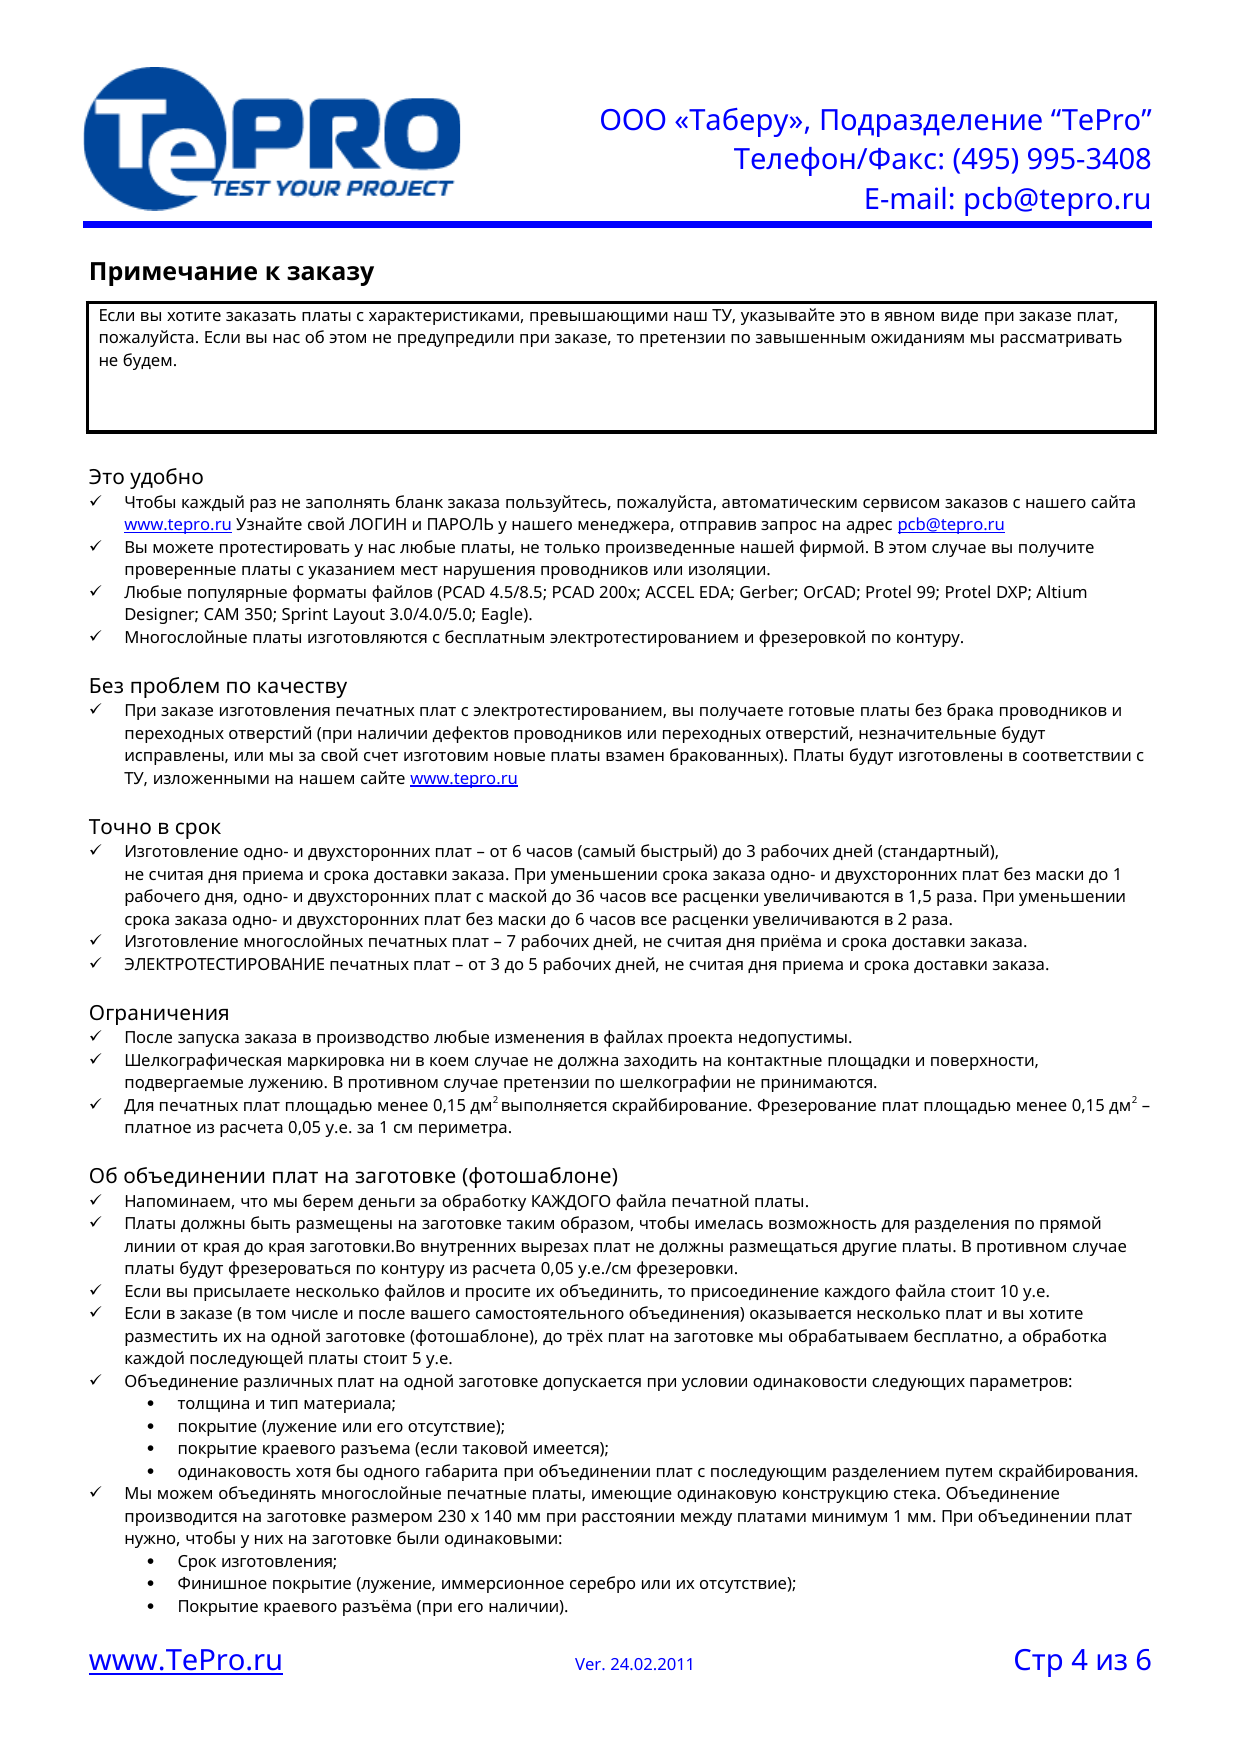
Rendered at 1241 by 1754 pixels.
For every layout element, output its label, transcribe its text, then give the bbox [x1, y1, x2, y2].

list Напоминаем, что мы берем деньги за обработку КАЖДОГО файла печатной платы. [89, 1190, 1152, 1212]
list Объединение различных плат на одной заготовке допускается при условии одинаковости следующих параметров: [89, 1370, 1152, 1392]
text Ограничения [89, 998, 1152, 1026]
list одинаковость хотя бы одного габарита при объединении плат с последующим разделением путем скрайбирования. [148, 1460, 1152, 1482]
text Это удобно [89, 462, 1152, 491]
list Любые популярные форматы файлов (PCAD 4.5/8.5; PCAD 200х; ACCEL EDA; Gerber; OrCAD; Protel 99; Protel DXP; Altium Designer; CAM 350; Sprint Layout 3.0/4.0/5.0; Eagle). [89, 581, 1152, 626]
picture [83, 67, 461, 211]
list покрытие (лужение или его отсутствие); [148, 1415, 1152, 1437]
list Мы можем объединять многослойные печатные платы, имеющие одинаковую конструкцию стека. Объединение производится на заготовке размером 230 х 140 мм при расстоянии между платами минимум 1 мм. При объединении плат нужно, чтобы у них на заготовке были одинаковыми: [89, 1482, 1152, 1550]
list Срок изготовления; [148, 1550, 1152, 1572]
text Точно в срок [89, 812, 1152, 840]
list Многослойные платы изготовляются с бесплатным электротестированием и фрезеровкой по контуру. [89, 626, 1152, 648]
list покрытие краевого разъема (если таковой имеется); [148, 1437, 1152, 1460]
list Чтобы каждый раз не заполнять бланк заказа пользуйтесь, пожалуйста, автоматическим сервисом заказов с нашего сайта www.tepro.ru Узнайте свой ЛОГИН и ПАРОЛЬ у нашего менеджера, отправив запрос на адрес pcb@tepro.ru [89, 491, 1152, 536]
list После запуска заказа в производство любые изменения в файлах проекта недопустимы. [89, 1026, 1152, 1049]
text Примечание к заказу [89, 254, 1152, 288]
list Шелкографическая маркировка ни в коем случае не должна заходить на контактные площадки и поверхности, подвергаемые лужению. В противном случае претензии по шелкографии не принимаются. [89, 1049, 1152, 1094]
list Финишное покрытие (лужение, иммерсионное серебро или их отсутствие); [148, 1572, 1152, 1595]
list Изготовление многослойных печатных плат – 7 рабочих дней, не считая дня приёма и срока доставки заказа. [89, 930, 1152, 953]
list Вы можете протестировать у нас любые платы, не только произведенные нашей фирмой. В этом случае вы получите проверенные платы с указанием мест нарушения проводников или изоляции. [89, 536, 1152, 581]
list При заказе изготовления печатных плат с электротестированием, вы получаете готовые платы без брака проводников и переходных отверстий (при наличии дефектов проводников или переходных отверстий, незначительные будут исправлены, или мы за свой счет изготовим новые платы взамен бракованных). Платы будут изготовлены в соответствии с ТУ, изложенными на нашем сайте www.tepro.ru [89, 699, 1152, 789]
list Если вы присылаете несколько файлов и просите их объединить, то присоединение каждого файла стоит 10 у.е. [89, 1280, 1152, 1302]
table_header Если вы хотите заказать платы с характеристиками, превышающими наш ТУ, указывайте это в явном виде при заказе плат, пожалуйста. Если вы нас об этом не предупредили при заказе, то претензии по завышенным ожиданиям мы рассматривать не будем. [89, 304, 1154, 430]
list Покрытие краевого разъёма (при его наличии). [148, 1595, 1152, 1617]
list толщина и тип материала; [148, 1392, 1152, 1415]
list Если в заказе (в том числе и после вашего самостоятельного объединения) оказывается несколько плат и вы хотите разместить их на одной заготовке (фотошаблоне), до трёх плат на заготовке мы обрабатываем бесплатно, а обработка каждой последующей платы стоит 5 у.е. [89, 1302, 1152, 1370]
list Изготовление одно- и двухсторонних плат – от 6 часов (самый быстрый) до 3 рабочих дней (стандартный), не считая дня приема и срока доставки заказа. При уменьшении срока заказа одно- и двухсторонних плат без маски до 1 рабочего дня, одно- и двухсторонних плат с маской до 36 часов все расценки увеличиваются в 1,5 раза. При уменьшении срока заказа одно- и двухсторонних плат без маски до 6 часов все расценки увеличиваются в 2 раза. [89, 840, 1152, 930]
list Платы должны быть размещены на заготовке таким образом, чтобы имелась возможность для разделения по прямой линии от края до края заготовки.Во внутренних вырезах плат не должны размещаться другие платы. В противном случае платы будут фрезероваться по контуру из расчета 0,05 у.е./см фрезеровки. [89, 1212, 1152, 1280]
list ЭЛЕКТРОТЕСТИРОВАНИЕ печатных плат – от 3 до 5 рабочих дней, не считая дня приема и срока доставки заказа. [89, 953, 1152, 975]
text Об объединении плат на заготовке (фотошаблоне) [89, 1161, 1152, 1190]
text Без проблем по качеству [89, 671, 1152, 699]
list Для печатных плат площадью менее 0,15 дм2 выполняется скрайбирование. Фрезерование плат площадью менее 0,15 дм2 – платное из расчета 0,05 у.е. за 1 см периметра. [89, 1094, 1152, 1139]
